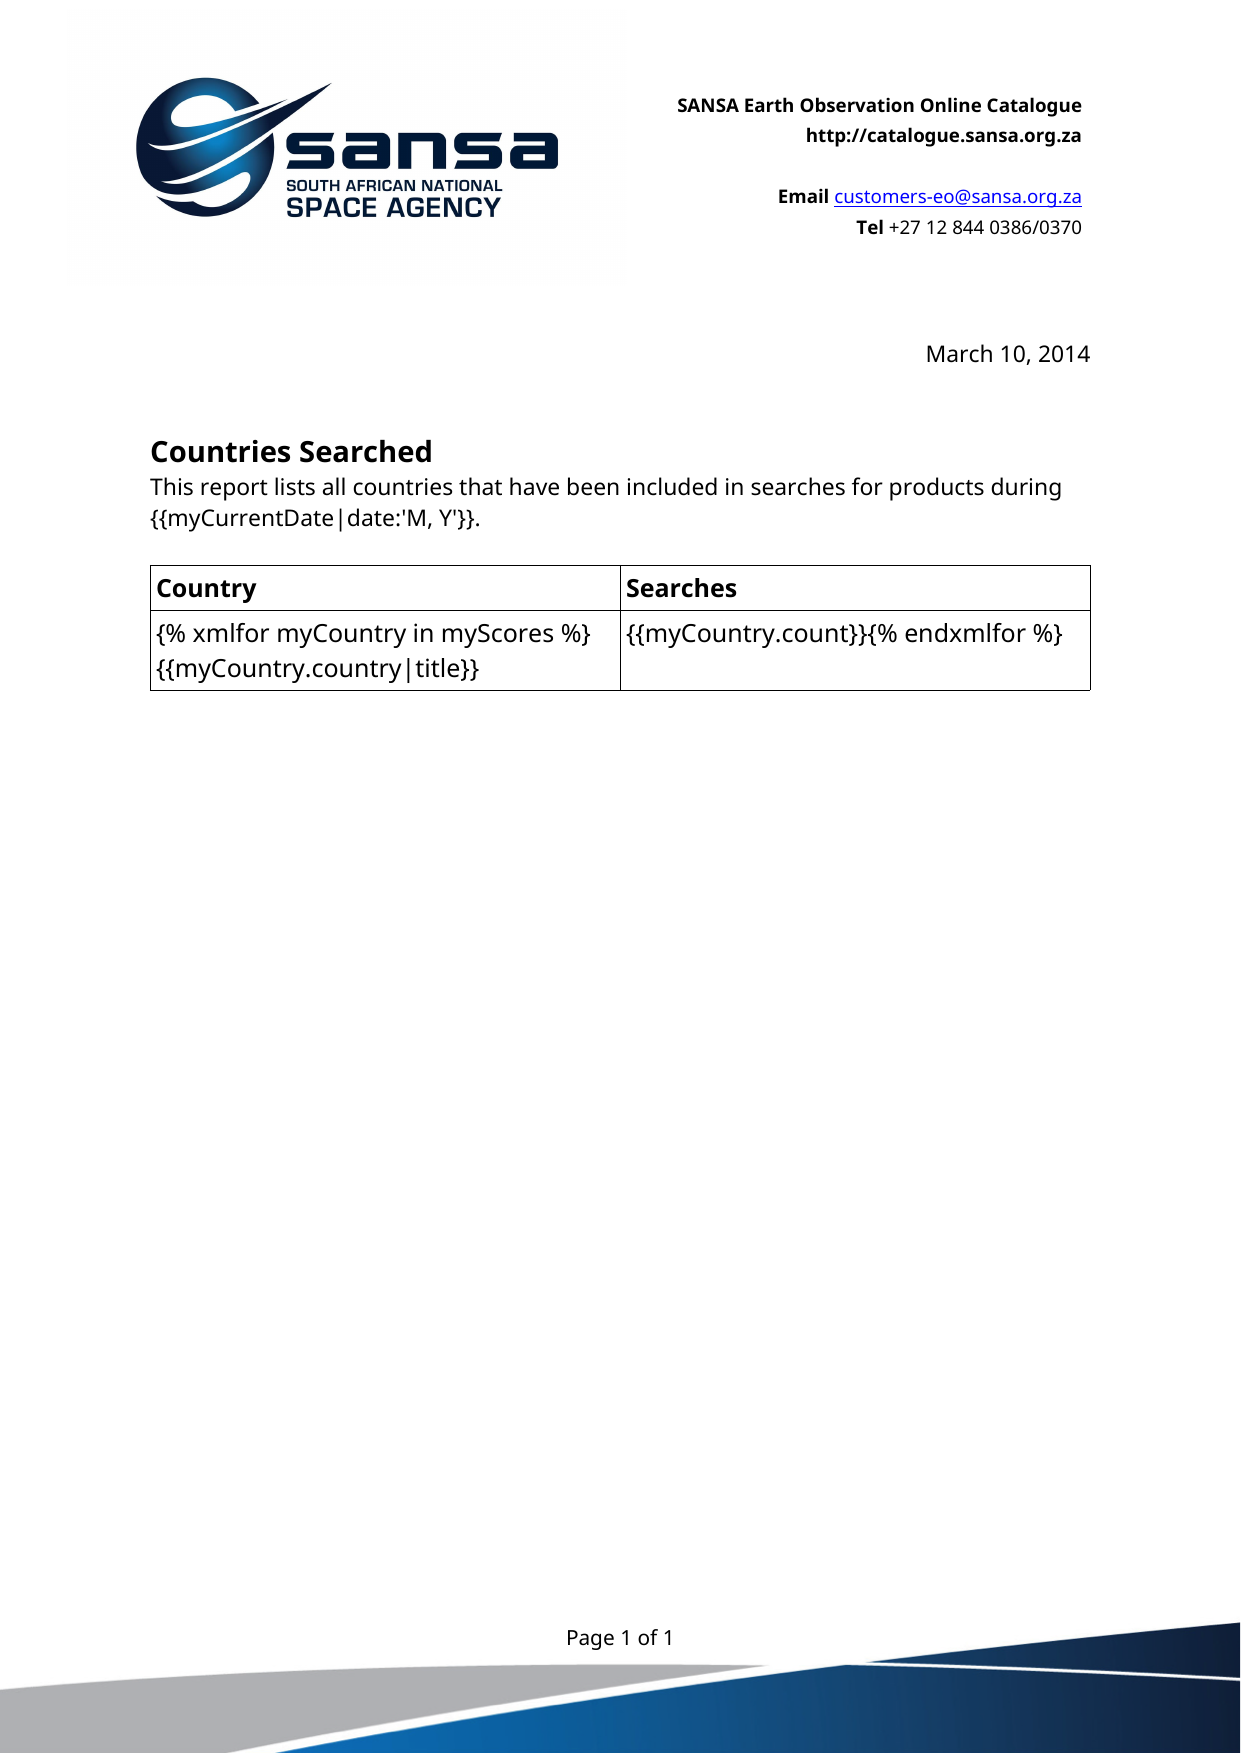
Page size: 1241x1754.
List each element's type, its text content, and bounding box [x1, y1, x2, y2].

text Countries Searched [150, 431, 1090, 471]
picture [0, 1612, 1241, 1753]
text This report lists all countries that have been included in searches for products during {{myCurrentDate|date:'M, Y'}}. [150, 471, 1090, 533]
table_cell {% xmlfor myCountry in myScores %}{{myCountry.country|title}} [151, 611, 620, 690]
table_cell {{myCountry.count}}{% endxmlfor %} [621, 611, 1090, 690]
table_header Country [151, 566, 620, 610]
table_header Searches [621, 566, 1090, 610]
text March 10, 2014 [150, 337, 1090, 369]
picture [67, 9, 627, 286]
